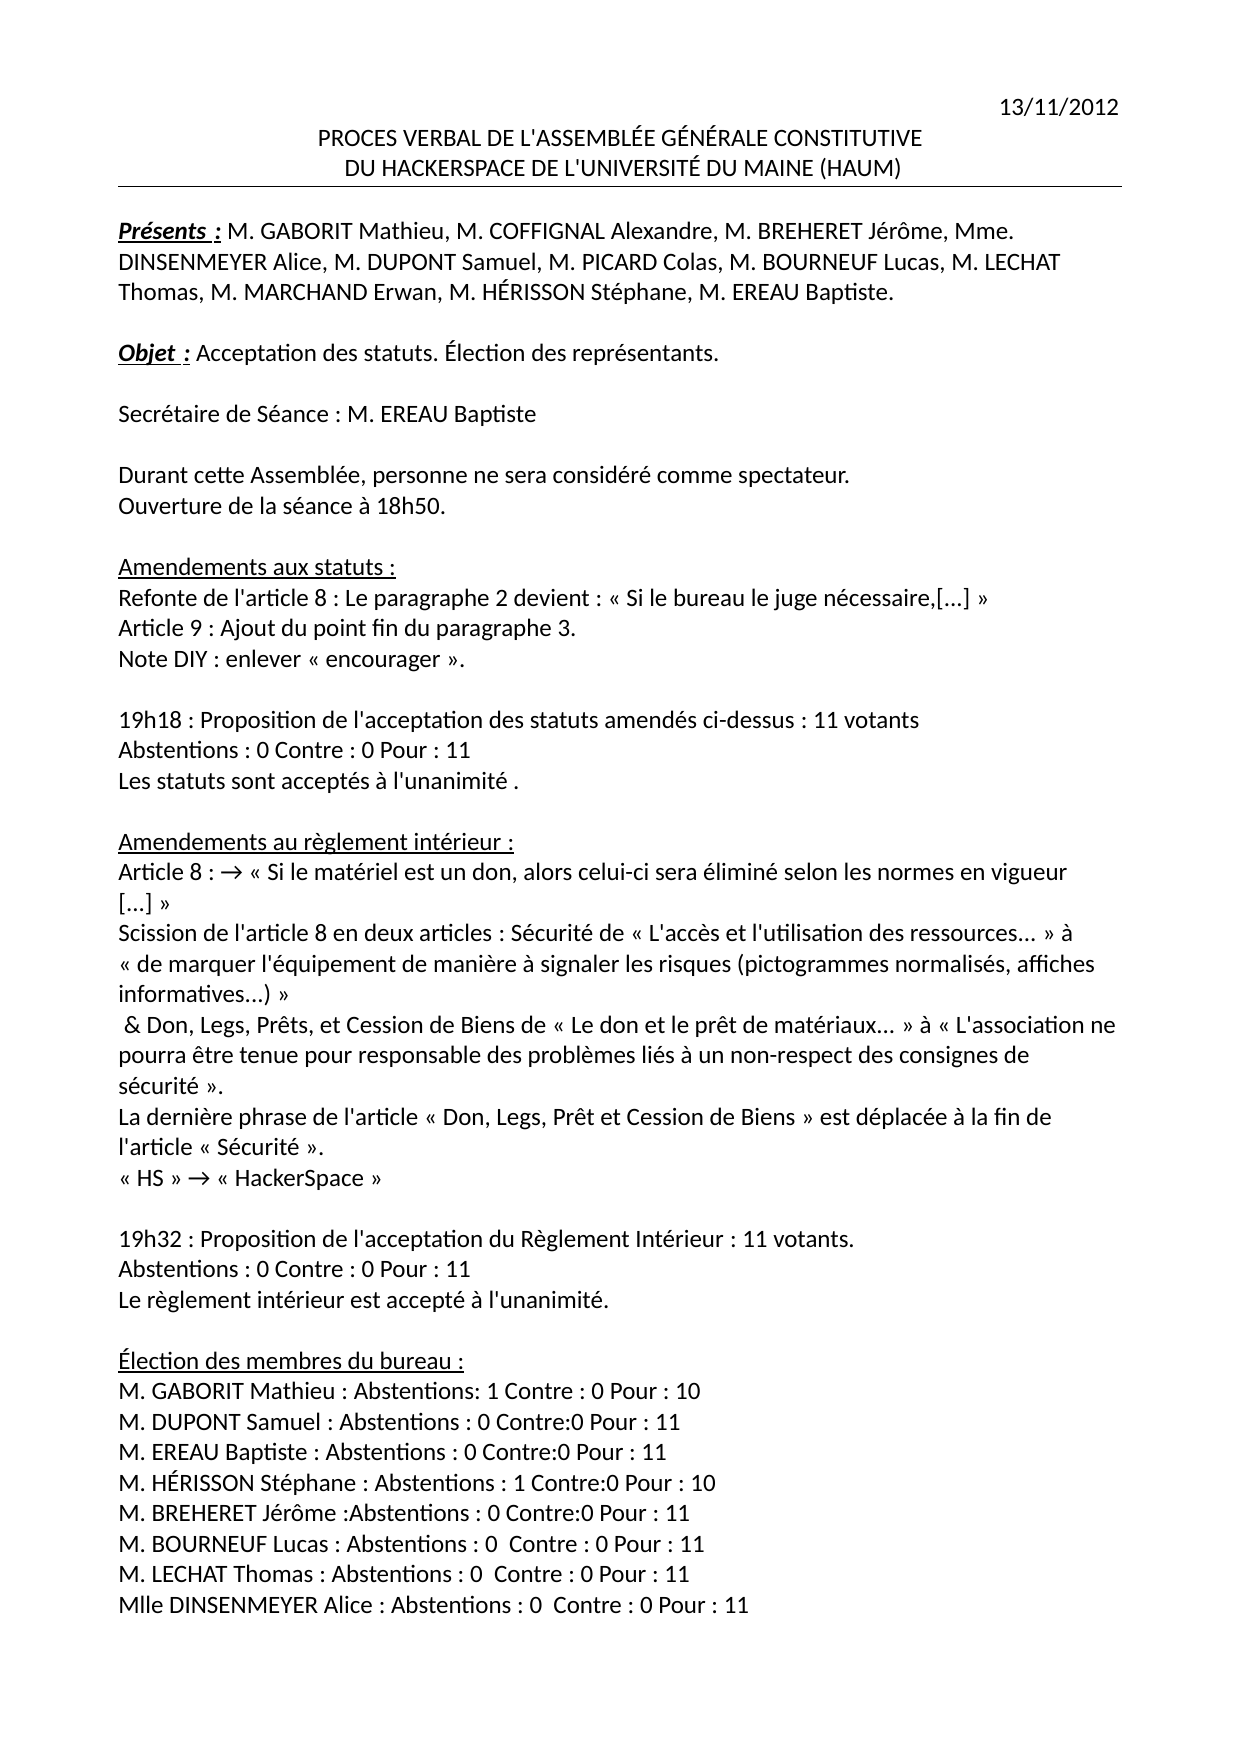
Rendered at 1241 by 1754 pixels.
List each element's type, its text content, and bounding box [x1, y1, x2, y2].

text Secrétaire de Séance : M. EREAU Baptiste [118, 399, 1122, 429]
text Élection des membres du bureau : [118, 1345, 1122, 1375]
text Objet : Acceptation des statuts. Élection des représentants. [118, 338, 1122, 368]
text Durant cette Assemblée, personne ne sera considéré comme spectateur. [118, 460, 1122, 490]
text Abstentions : 0 Contre : 0 Pour : 11 [118, 734, 1122, 765]
text M. BOURNEUF Lucas : Abstentions : 0 Contre : 0 Pour : 11 [118, 1528, 1122, 1558]
text 19h18 : Proposition de l'acceptation des statuts amendés ci-dessus : 11 votants [118, 704, 1122, 734]
text Note DIY : enlever « encourager ». [118, 643, 1122, 673]
text M. BREHERET Jérôme :Abstentions : 0 Contre:0 Pour : 11 [118, 1497, 1122, 1528]
text Scission de l'article 8 en deux articles : Sécurité de « L'accès et l'utilisation des ressources... » à « de marquer l'équipement de manière à signaler les risques (pictogrammes normalisés, affiches informatives...) » [118, 917, 1122, 1009]
text M. GABORIT Mathieu : Abstentions: 1 Contre : 0 Pour : 10 [118, 1375, 1122, 1406]
text M. LECHAT Thomas : Abstentions : 0 Contre : 0 Pour : 11 [118, 1558, 1122, 1589]
text Article 8 : → « Si le matériel est un don, alors celui-ci sera éliminé selon les normes en vigueur [...] » [118, 856, 1122, 917]
text M. DUPONT Samuel : Abstentions : 0 Contre:0 Pour : 11 [118, 1406, 1122, 1436]
text Le règlement intérieur est accepté à l'unanimité. [118, 1284, 1122, 1314]
text & Don, Legs, Prêts, et Cession de Biens de « Le don et le prêt de matériaux... » à « L'association ne pourra être tenue pour responsable des problèmes liés à un non-respect des consignes de sécurité ». [118, 1009, 1122, 1101]
text La dernière phrase de l'article « Don, Legs, Prêt et Cession de Biens » est déplacée à la fin de l'article « Sécurité ». [118, 1101, 1122, 1162]
text Refonte de l'article 8 : Le paragraphe 2 devient : « Si le bureau le juge nécessaire,[...] » [118, 582, 1122, 612]
text « HS » → « HackerSpace » [118, 1162, 1122, 1192]
text 19h32 : Proposition de l'acceptation du Règlement Intérieur : 11 votants. [118, 1223, 1122, 1253]
text M. EREAU Baptiste : Abstentions : 0 Contre:0 Pour : 11 [118, 1436, 1122, 1467]
text Article 9 : Ajout du point fin du paragraphe 3. [118, 612, 1122, 643]
text Les statuts sont acceptés à l'unanimité . [118, 765, 1122, 795]
text Ouverture de la séance à 18h50. [118, 490, 1122, 521]
text Amendements aux statuts : [118, 551, 1122, 582]
text Amendements au règlement intérieur : [118, 826, 1122, 856]
text Abstentions : 0 Contre : 0 Pour : 11 [118, 1253, 1122, 1284]
text Mlle DINSENMEYER Alice : Abstentions : 0 Contre : 0 Pour : 11 [118, 1589, 1122, 1619]
text M. HÉRISSON Stéphane : Abstentions : 1 Contre:0 Pour : 10 [118, 1467, 1122, 1497]
text Présents : M. GABORIT Mathieu, M. COFFIGNAL Alexandre, M. BREHERET Jérôme, Mme. DINSENMEYER Alice, M. DUPONT Samuel, M. PICARD Colas, M. BOURNEUF Lucas, M. LECHAT Thomas, M. MARCHAND Erwan, M. HÉRISSON Stéphane, M. EREAU Baptiste. [118, 216, 1122, 307]
